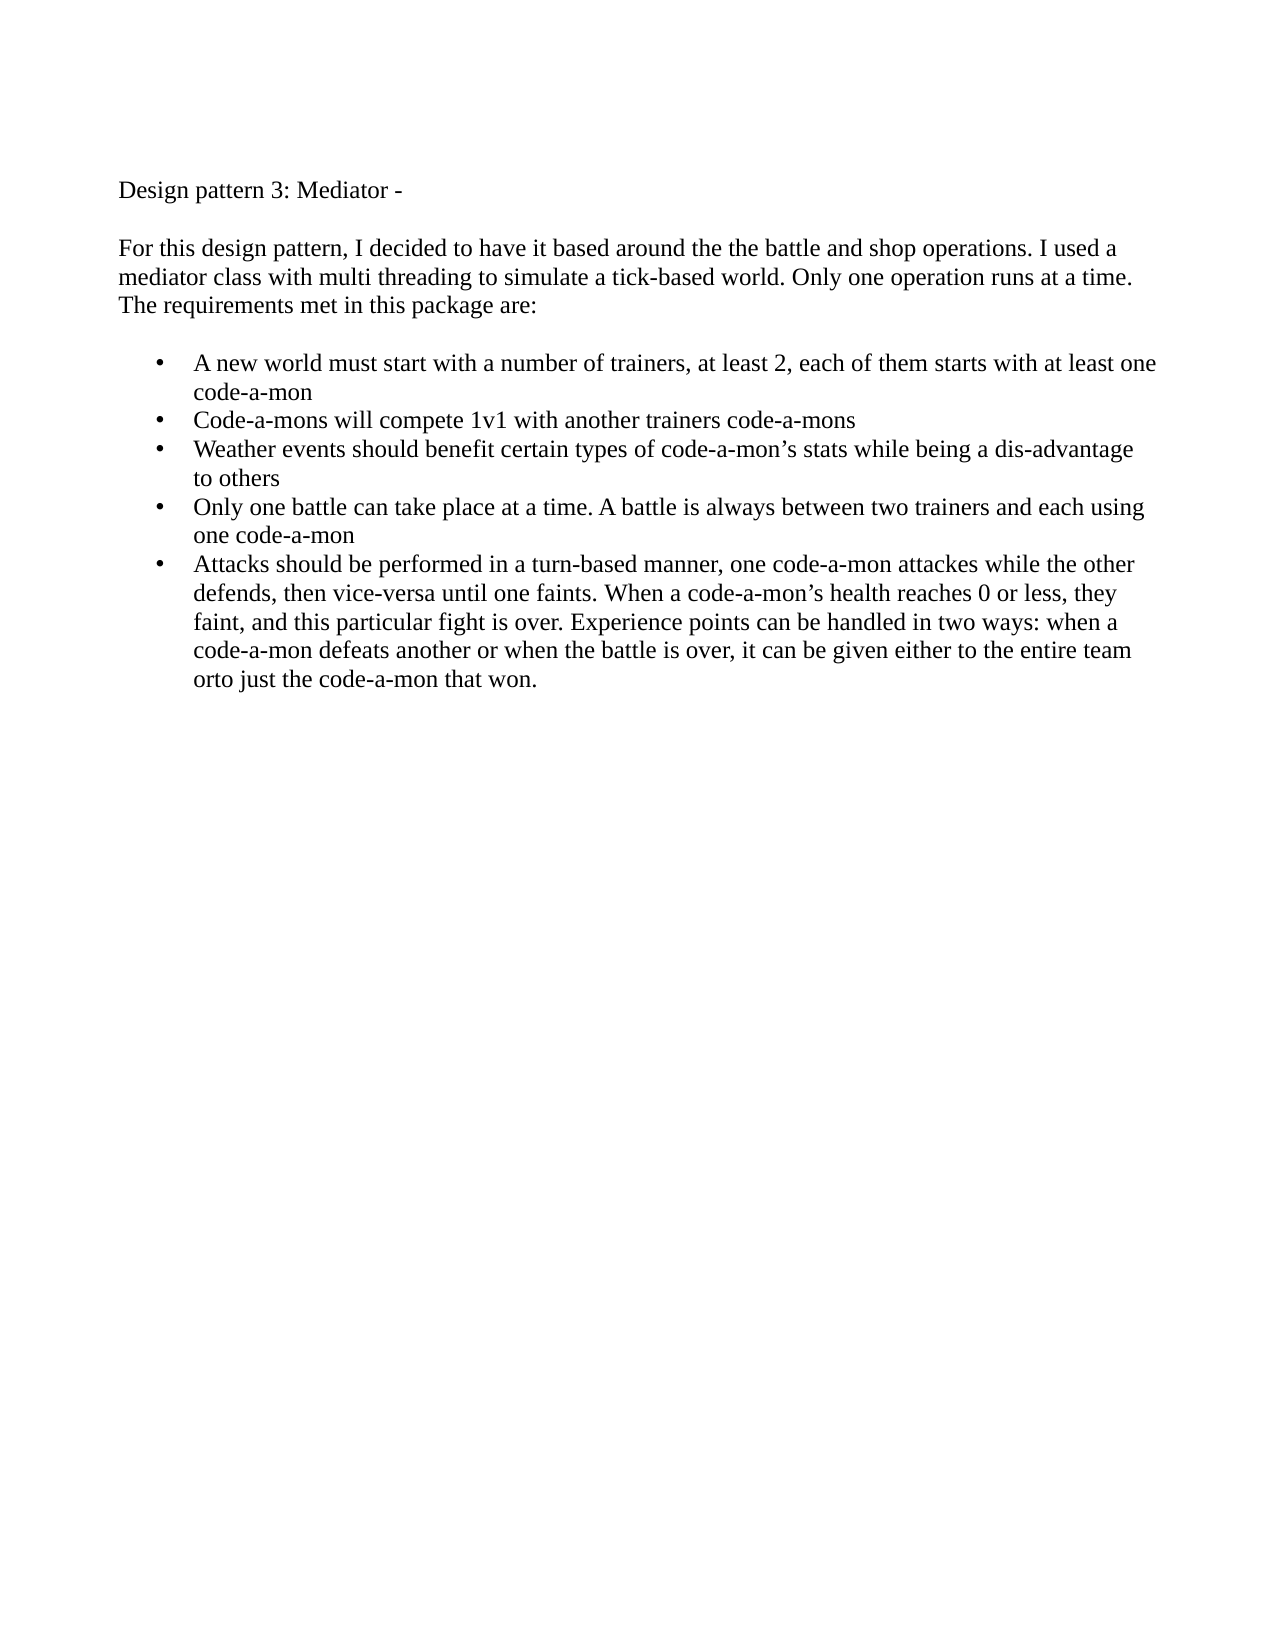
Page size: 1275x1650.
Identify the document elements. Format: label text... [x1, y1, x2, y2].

list Attacks should be performed in a turn-based manner, one code-a-mon attackes while the other defends, then vice-versa until one faints. When a code-a-mon’s health reaches 0 or less, they faint, and this particular fight is over. Experience points can be handled in two ways: when a code-a-mon defeats another or when the battle is over, it can be given either to the entire team orto just the code-a-mon that won. [156, 549, 1157, 693]
list Code-a-mons will compete 1v1 with another trainers code-a-mons [156, 406, 1157, 434]
list Only one battle can take place at a time. A battle is always between two trainers and each using one code-a-mon [156, 492, 1157, 549]
text Design pattern 3: Mediator - [118, 176, 1157, 204]
text For this design pattern, I decided to have it based around the the battle and shop operations. I used a mediator class with multi threading to simulate a tick-based world. Only one operation runs at a time. The requirements met in this package are: [118, 233, 1157, 319]
list A new world must start with a number of trainers, at least 2, each of them starts with at least one code-a-mon [156, 348, 1157, 406]
list Weather events should benefit certain types of code-a-mon’s stats while being a dis-advantage to others [156, 434, 1157, 492]
